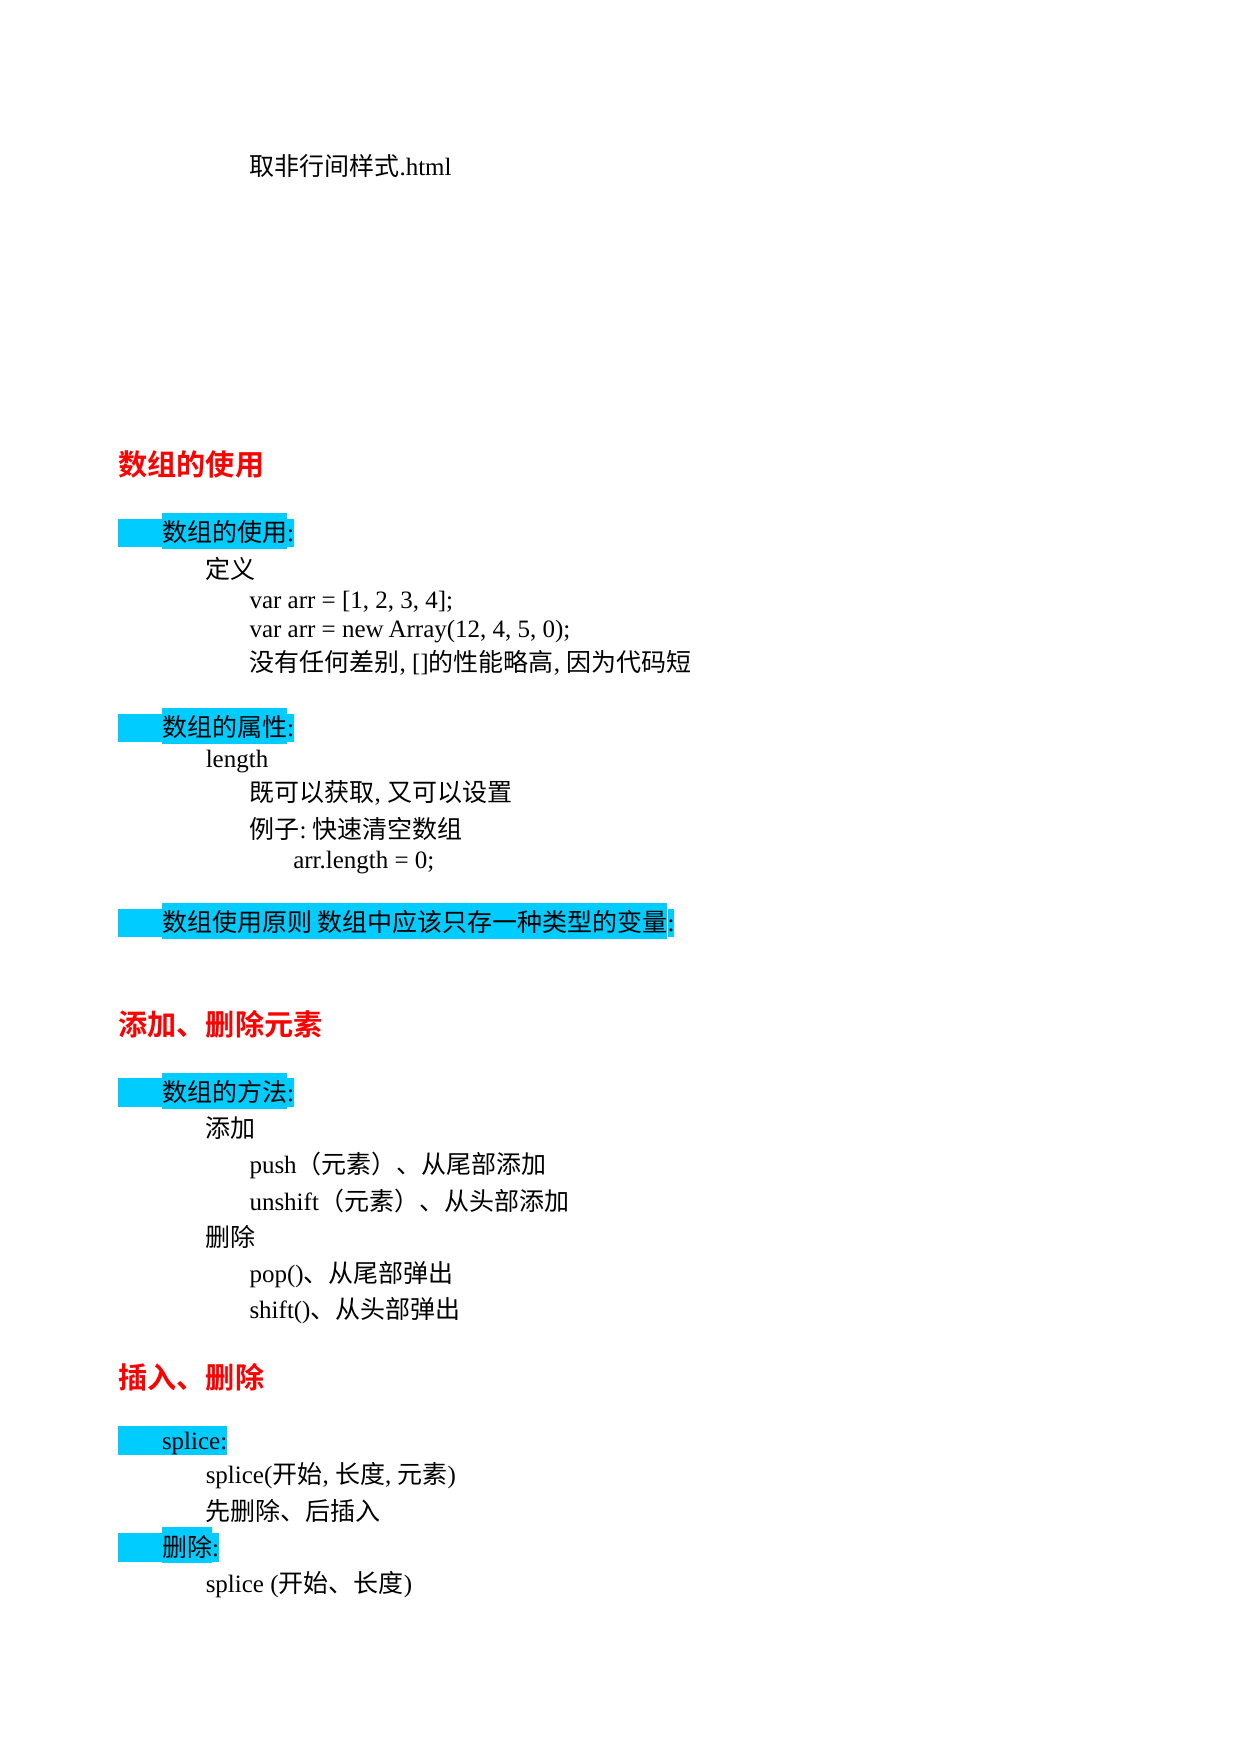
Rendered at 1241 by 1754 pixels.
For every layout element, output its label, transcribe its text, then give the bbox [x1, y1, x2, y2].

text 既可以获取, 又可以设置 [118, 773, 1122, 809]
text pop()、从尾部弹出 [118, 1254, 1122, 1290]
text var arr = [1, 2, 3, 4]; [118, 585, 1122, 614]
text 取非行间样式.html [118, 147, 1122, 183]
text 删除 [118, 1217, 1122, 1254]
text shift()、从头部弹出 [118, 1290, 1122, 1326]
text splice (开始、长度) [118, 1563, 1122, 1600]
text push（元素）、从尾部添加 [118, 1145, 1122, 1181]
text unshift（元素）、从头部添加 [118, 1181, 1122, 1217]
text 添加、删除元素 [118, 1001, 1122, 1044]
text length [118, 744, 1122, 773]
text 数组的使用 [118, 442, 1122, 484]
text splice(开始, 长度, 元素) [118, 1455, 1122, 1491]
text 删除: [118, 1527, 1122, 1563]
text 添加 [118, 1109, 1122, 1145]
text 定义 [118, 549, 1122, 585]
text arr.length = 0; [118, 845, 1122, 874]
text 数组的属性: [118, 708, 1122, 744]
text 先删除、后插入 [118, 1491, 1122, 1527]
text 数组使用原则 数组中应该只存一种类型的变量: [118, 903, 1122, 939]
text 数组的方法: [118, 1072, 1122, 1109]
text 插入、删除 [118, 1355, 1122, 1397]
text 数组的使用: [118, 513, 1122, 549]
text 没有任何差别, []的性能略高, 因为代码短 [118, 643, 1122, 679]
text 例子: 快速清空数组 [118, 809, 1122, 845]
text var arr = new Array(12, 4, 5, 0); [118, 614, 1122, 643]
text splice: [118, 1426, 1122, 1455]
